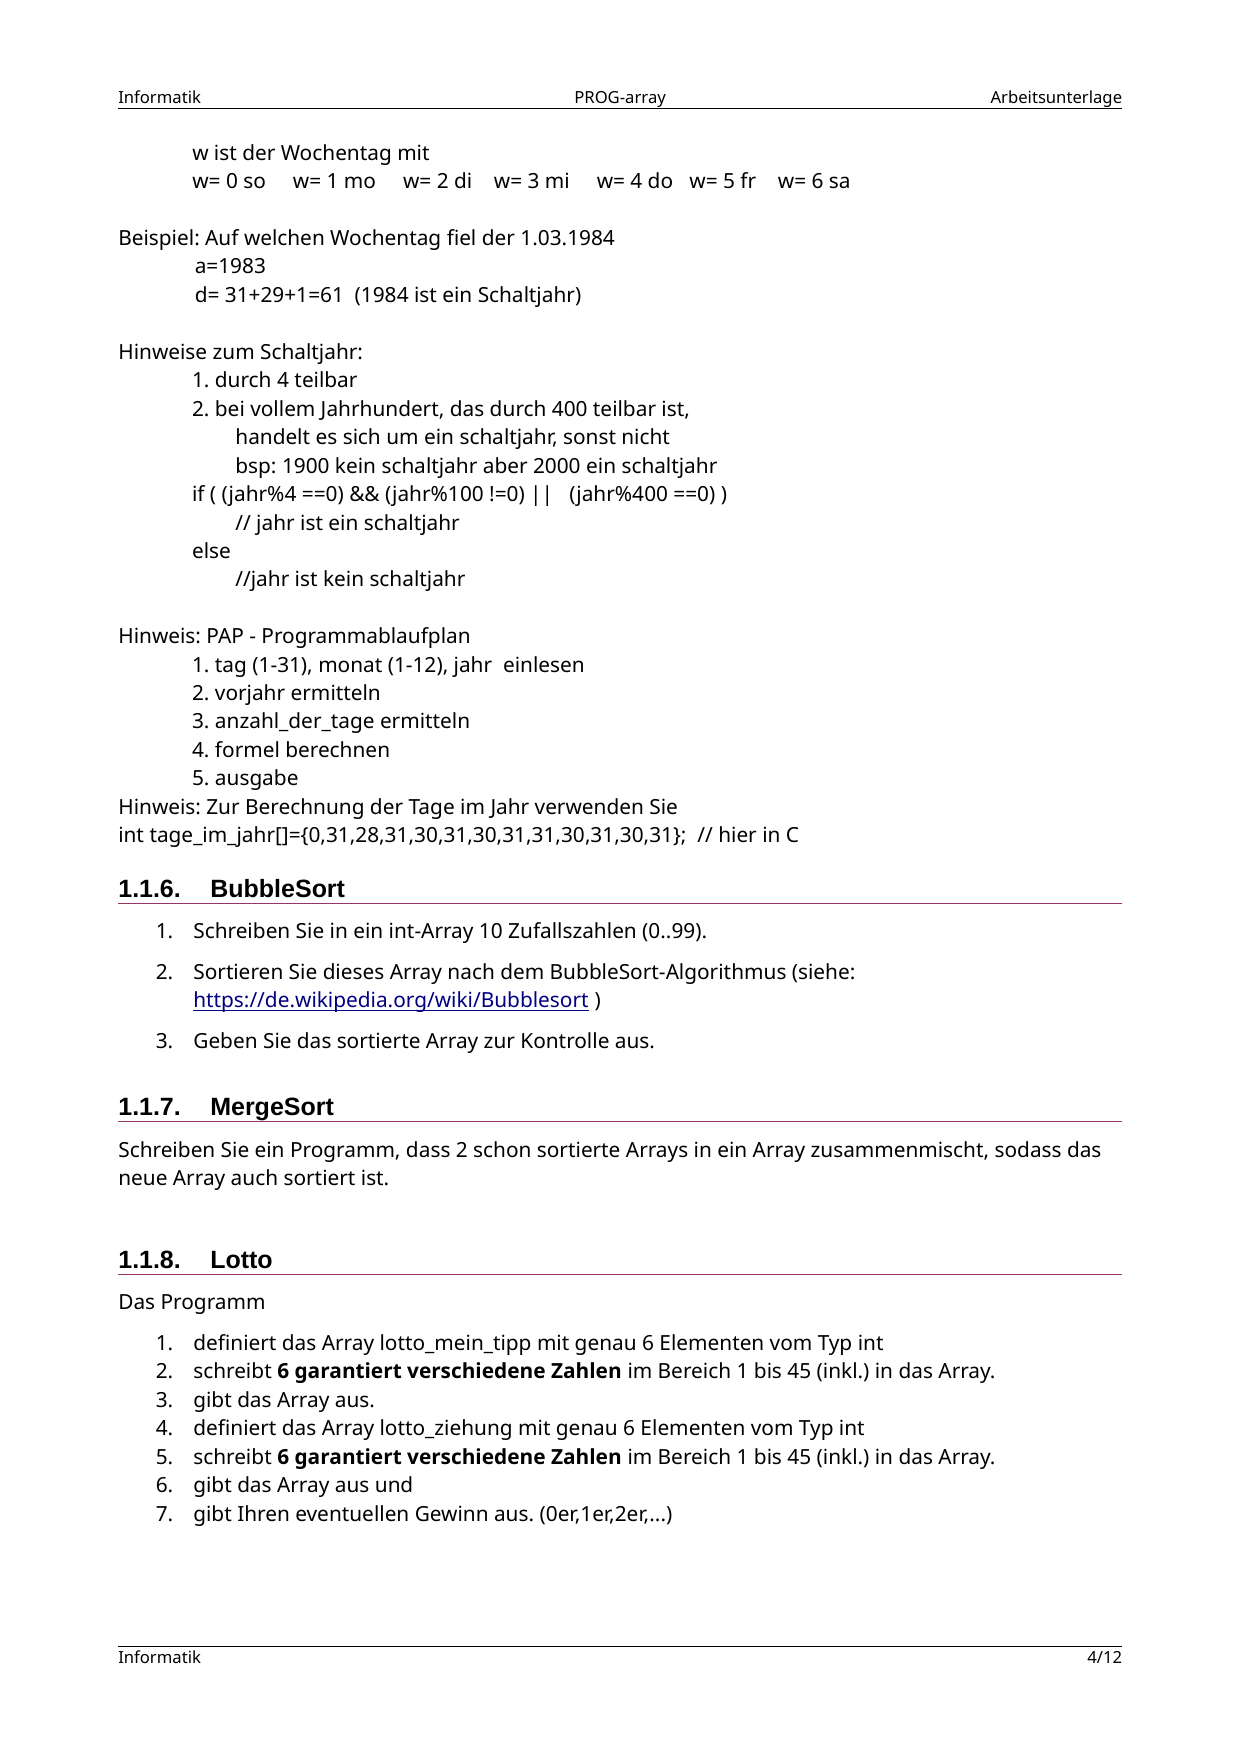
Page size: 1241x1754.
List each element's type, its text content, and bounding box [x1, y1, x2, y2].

subtitle Lotto [118, 1245, 1122, 1274]
text 1. durch 4 teilbar [192, 365, 1122, 394]
text 4. formel berechnen [192, 735, 1122, 763]
text Beispiel: Auf welchen Wochentag fiel der 1.03.1984 [118, 223, 1122, 252]
text else [192, 536, 1122, 564]
list schreibt 6 garantiert verschiedene Zahlen im Bereich 1 bis 45 (inkl.) in das Array. [156, 1357, 1122, 1385]
text Hinweis: Zur Berechnung der Tage im Jahr verwenden Sie int tage_im_jahr[]={0,31,28,31,30,31,30,31,31,30,31,30,31}; // hier in C [118, 792, 1122, 849]
text 2. bei vollem Jahrhundert, das durch 400 teilbar ist, [192, 394, 1122, 422]
list 5. ausgabe [192, 763, 1122, 792]
list definiert das Array lotto_mein_tipp mit genau 6 Elementen vom Typ int [156, 1328, 1122, 1357]
text a=1983 [194, 252, 1122, 280]
list definiert das Array lotto_ziehung mit genau 6 Elementen vom Typ int [156, 1413, 1122, 1442]
subtitle BubbleSort [118, 874, 1122, 903]
text Hinweise zum Schaltjahr: [118, 337, 1122, 365]
text Schreiben Sie ein Programm, dass 2 schon sortierte Arrays in ein Array zusammenmischt, sodass das neue Array auch sortiert ist. [118, 1135, 1122, 1192]
list Sortieren Sie dieses Array nach dem BubbleSort-Algorithmus (siehe: https://de.wikipedia.org/wiki/Bubblesort ) [156, 957, 1122, 1014]
list schreibt 6 garantiert verschiedene Zahlen im Bereich 1 bis 45 (inkl.) in das Array. [156, 1442, 1122, 1470]
text 3. anzahl_der_tage ermitteln [192, 707, 1122, 735]
text if ( (jahr%4 ==0) && (jahr%100 !=0) || (jahr%400 ==0) ) [192, 479, 1122, 508]
text //jahr ist kein schaltjahr [192, 564, 1122, 593]
text w ist der Wochentag mit [118, 138, 1122, 166]
subtitle MergeSort [118, 1092, 1122, 1121]
list Geben Sie das sortierte Array zur Kontrolle aus. [156, 1026, 1122, 1055]
text 2. vorjahr ermitteln [192, 678, 1122, 707]
list Schreiben Sie in ein int-Array 10 Zufallszahlen (0..99). [156, 916, 1122, 944]
text w= 0 so w= 1 mo w= 2 di w= 3 mi w= 4 do w= 5 fr w= 6 sa [118, 166, 1122, 195]
text 1. tag (1-31), monat (1-12), jahr einlesen [192, 650, 1122, 678]
text d= 31+29+1=61 (1984 ist ein Schaltjahr) [194, 280, 1122, 308]
text // jahr ist ein schaltjahr [192, 508, 1122, 536]
text Das Programm [118, 1287, 1122, 1316]
list gibt Ihren eventuellen Gewinn aus. (0er,1er,2er,...) [156, 1499, 1122, 1527]
text Hinweis: PAP - Programmablaufplan [118, 621, 1122, 650]
text handelt es sich um ein schaltjahr, sonst nicht [192, 422, 1122, 451]
list gibt das Array aus. [156, 1385, 1122, 1413]
list gibt das Array aus und [156, 1470, 1122, 1499]
text bsp: 1900 kein schaltjahr aber 2000 ein schaltjahr [192, 451, 1122, 479]
